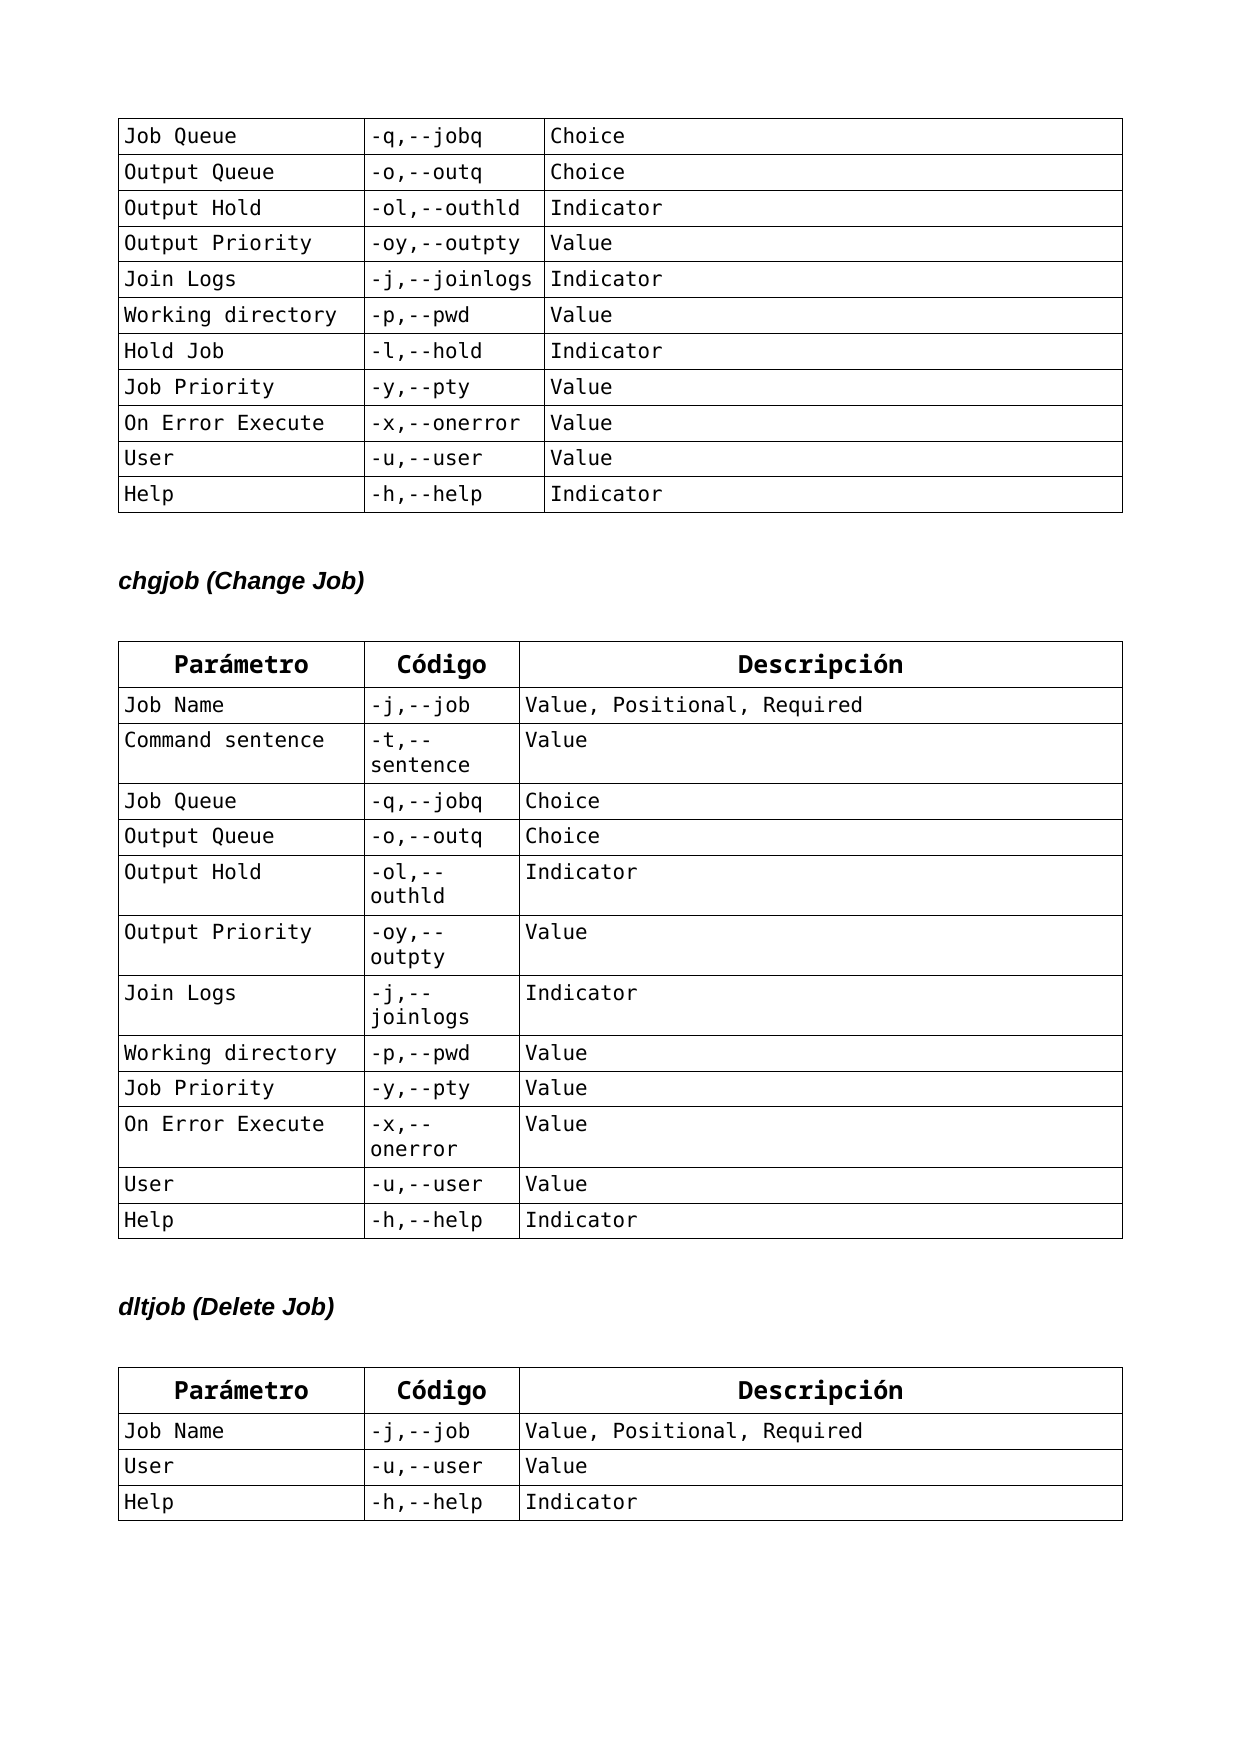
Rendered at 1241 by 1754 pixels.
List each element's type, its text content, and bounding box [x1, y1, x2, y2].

table_cell Value, Positional, Required [520, 688, 1122, 723]
table_cell -p,--pwd [365, 1036, 519, 1071]
table_cell Value [520, 1450, 1122, 1484]
table_cell Value [545, 442, 1122, 476]
table_cell Value [520, 1168, 1122, 1202]
table_cell Join Logs [119, 262, 364, 297]
table_cell Choice [545, 119, 1122, 154]
table_cell Value [545, 298, 1122, 333]
table_cell -h,--help [365, 477, 544, 512]
table_cell User [119, 442, 364, 476]
table_cell Value [520, 916, 1122, 975]
subtitle chgjob (Change Job) [118, 566, 1122, 595]
table_cell Hold Job [119, 334, 364, 369]
table_cell Indicator [545, 191, 1122, 226]
table_cell -ol,--outhld [365, 856, 519, 914]
table_cell -o,--outq [365, 155, 544, 190]
table_cell Join Logs [119, 976, 364, 1035]
table_cell Value, Positional, Required [520, 1414, 1122, 1449]
table_cell -h,--help [365, 1486, 519, 1520]
table_cell Value [520, 724, 1122, 783]
table_cell -l,--hold [365, 334, 544, 369]
table_cell -oy,--outpty [365, 916, 519, 975]
table_cell Value [520, 1036, 1122, 1071]
table_cell -y,--pty [365, 370, 544, 405]
table_cell -oy,--outpty [365, 227, 544, 261]
table_cell Indicator [520, 1486, 1122, 1520]
table_cell -j,--job [365, 688, 519, 723]
table_cell -j,--joinlogs [365, 262, 544, 297]
table_cell Job Priority [119, 370, 364, 405]
table_cell Output Queue [119, 155, 364, 190]
table_cell Indicator [545, 477, 1122, 512]
table_header Código [365, 642, 519, 687]
table_cell -u,--user [365, 1168, 519, 1202]
table_cell -ol,--outhld [365, 191, 544, 226]
table_cell Indicator [520, 1204, 1122, 1238]
table_cell Output Queue [119, 820, 364, 854]
table_cell -u,--user [365, 1450, 519, 1484]
table_cell -q,--jobq [365, 784, 519, 819]
table_cell On Error Execute [119, 1107, 364, 1167]
table_header Parámetro [119, 1368, 364, 1413]
table_cell Working directory [119, 1036, 364, 1071]
table_cell Job Priority [119, 1072, 364, 1106]
table_cell Help [119, 1204, 364, 1238]
table_header Parámetro [119, 642, 364, 687]
table_cell On Error Execute [119, 406, 364, 441]
table_cell Indicator [520, 856, 1122, 914]
table_cell Working directory [119, 298, 364, 333]
table_cell -p,--pwd [365, 298, 544, 333]
table_cell Value [545, 227, 1122, 261]
table_header Descripción [520, 642, 1122, 687]
subtitle dltjob (Delete Job) [118, 1292, 1122, 1321]
table_cell Job Name [119, 1414, 364, 1449]
table_cell -y,--pty [365, 1072, 519, 1106]
table_cell Choice [545, 155, 1122, 190]
table_cell Value [545, 406, 1122, 441]
table_cell -h,--help [365, 1204, 519, 1238]
table_cell -u,--user [365, 442, 544, 476]
table_cell Command sentence [119, 724, 364, 783]
table_cell Help [119, 477, 364, 512]
table_cell Job Queue [119, 784, 364, 819]
table_cell User [119, 1168, 364, 1202]
table_cell -j,--joinlogs [365, 976, 519, 1035]
table_cell Output Hold [119, 856, 364, 914]
table_header Descripción [520, 1368, 1122, 1413]
table_cell Value [520, 1072, 1122, 1106]
table_cell Output Priority [119, 916, 364, 975]
table_cell Value [520, 1107, 1122, 1167]
table_cell -x,--onerror [365, 406, 544, 441]
table_cell Value [545, 370, 1122, 405]
table_cell Job Name [119, 688, 364, 723]
table_cell Choice [520, 820, 1122, 854]
table_cell Choice [520, 784, 1122, 819]
table_cell User [119, 1450, 364, 1484]
table_cell Indicator [545, 262, 1122, 297]
table_cell -t,--sentence [365, 724, 519, 783]
table_cell -q,--jobq [365, 119, 544, 154]
table_cell Indicator [520, 976, 1122, 1035]
table_cell Job Queue [119, 119, 364, 154]
table_cell -o,--outq [365, 820, 519, 854]
table_cell Help [119, 1486, 364, 1520]
table_cell -j,--job [365, 1414, 519, 1449]
table_cell Output Priority [119, 227, 364, 261]
table_cell Indicator [545, 334, 1122, 369]
table_header Código [365, 1368, 519, 1413]
table_cell -x,--onerror [365, 1107, 519, 1167]
table_cell Output Hold [119, 191, 364, 226]
